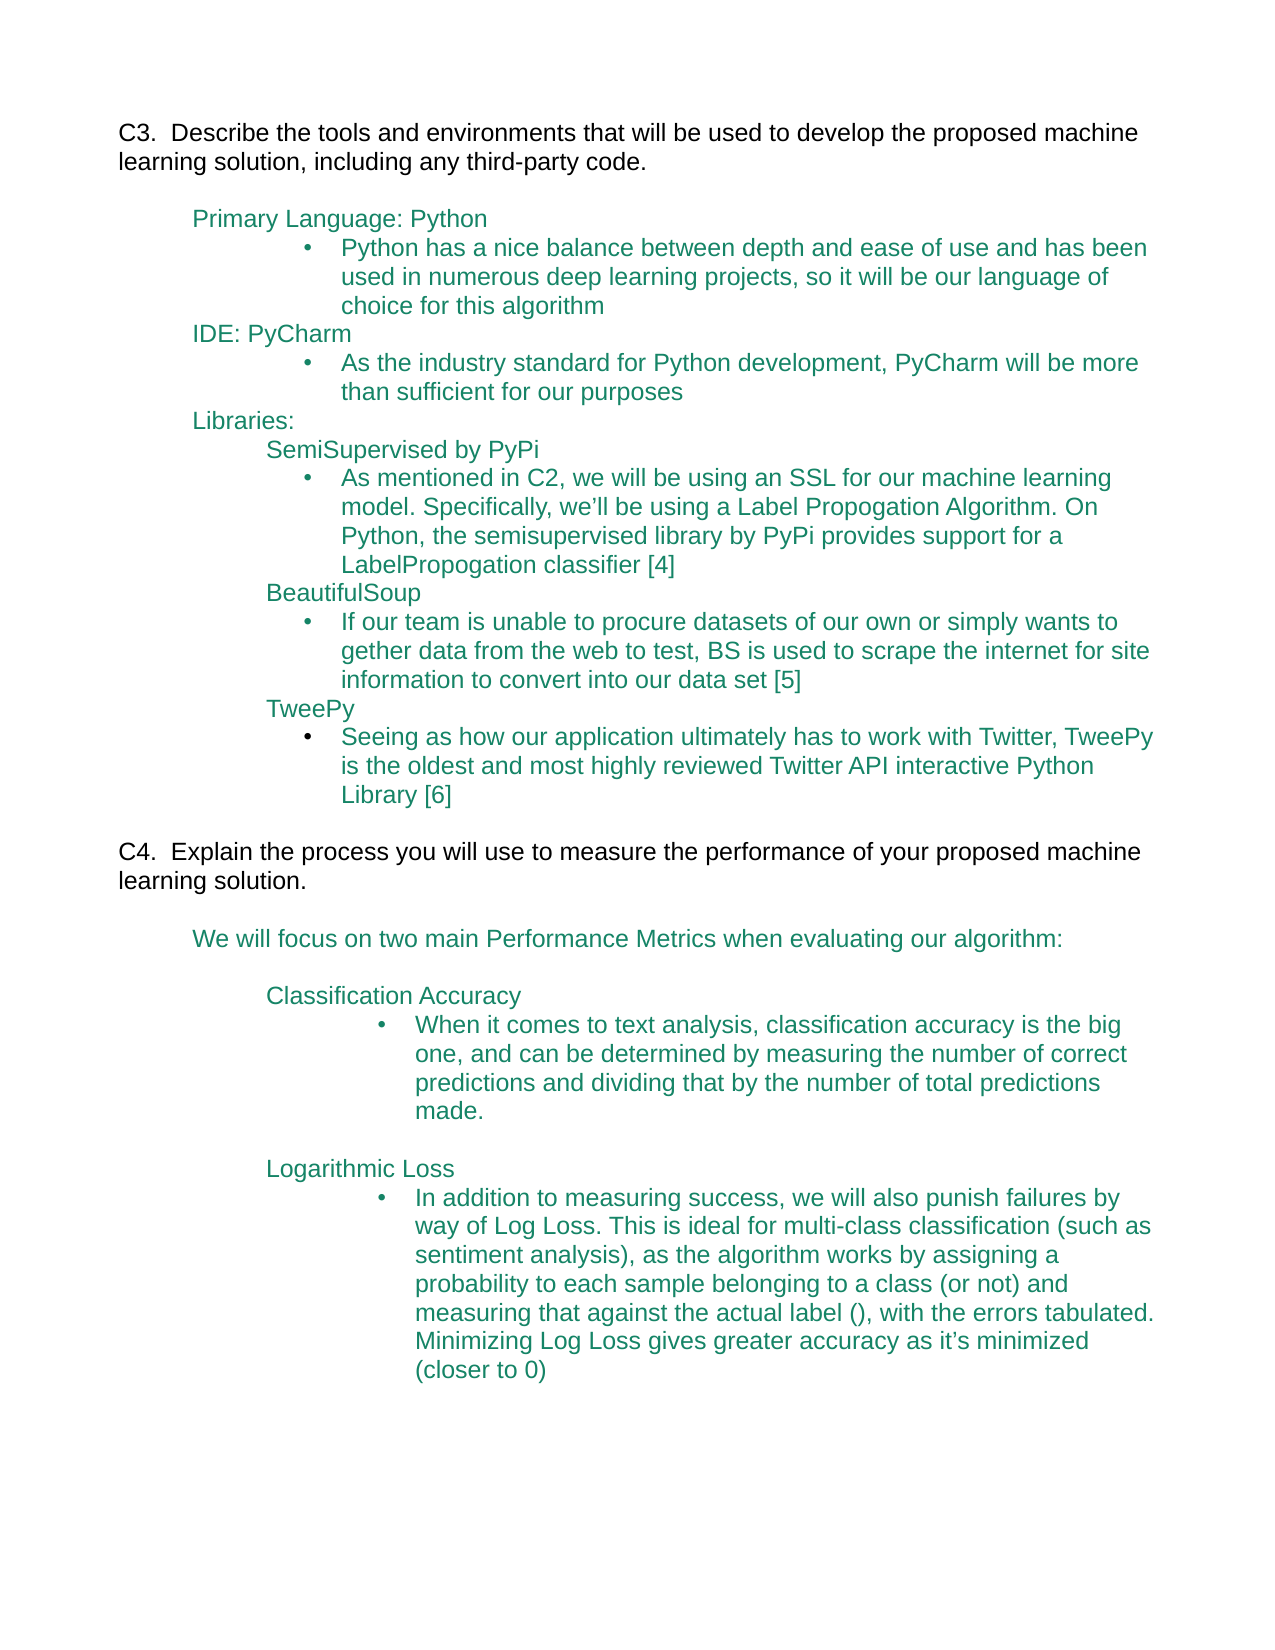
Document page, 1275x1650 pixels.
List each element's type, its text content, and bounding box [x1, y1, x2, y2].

text BeautifulSoup [118, 578, 1157, 607]
text Logarithmic Loss [118, 1154, 1157, 1182]
text IDE: PyCharm [118, 319, 1157, 348]
list Python has a nice balance between depth and ease of use and has been used in numerous deep learning projects, so it will be our language of choice for this algorithm [303, 233, 1157, 319]
list Seeing as how our application ultimately has to work with Twitter, TweePy is the oldest and most highly reviewed Twitter API interactive Python Library [6] [303, 722, 1157, 809]
text TweePy [118, 693, 1157, 722]
text Libraries: [118, 406, 1157, 434]
list When it comes to text analysis, classification accuracy is the big one, and can be determined by measuring the number of correct predictions and dividing that by the number of total predictions made. [377, 1010, 1157, 1125]
text C3. Describe the tools and environments that will be used to develop the proposed machine learning solution, including any third-party code. [118, 118, 1157, 176]
text SemiSupervised by PyPi [118, 434, 1157, 463]
list If our team is unable to procure datasets of our own or simply wants to gether data from the web to test, BS is used to scrape the internet for site information to convert into our data set [5] [303, 607, 1157, 693]
list As mentioned in C2, we will be using an SSL for our machine learning model. Specifically, we’ll be using a Label Propogation Algorithm. On Python, the semisupervised library by PyPi provides support for a LabelPropogation classifier [4] [303, 463, 1157, 578]
list In addition to measuring success, we will also punish failures by way of Log Loss. This is ideal for multi-class classification (such as sentiment analysis), as the algorithm works by assigning a probability to each sample belonging to a class (or not) and measuring that against the actual label (), with the errors tabulated. Minimizing Log Loss gives greater accuracy as it’s minimized (closer to 0) [377, 1182, 1157, 1384]
text We will focus on two main Performance Metrics when evaluating our algorithm: [118, 924, 1157, 952]
text Classification Accuracy [118, 981, 1157, 1010]
list As the industry standard for Python development, PyCharm will be more than sufficient for our purposes [303, 348, 1157, 406]
text Primary Language: Python [118, 204, 1157, 233]
text C4. Explain the process you will use to measure the performance of your proposed machine learning solution. [118, 837, 1157, 895]
